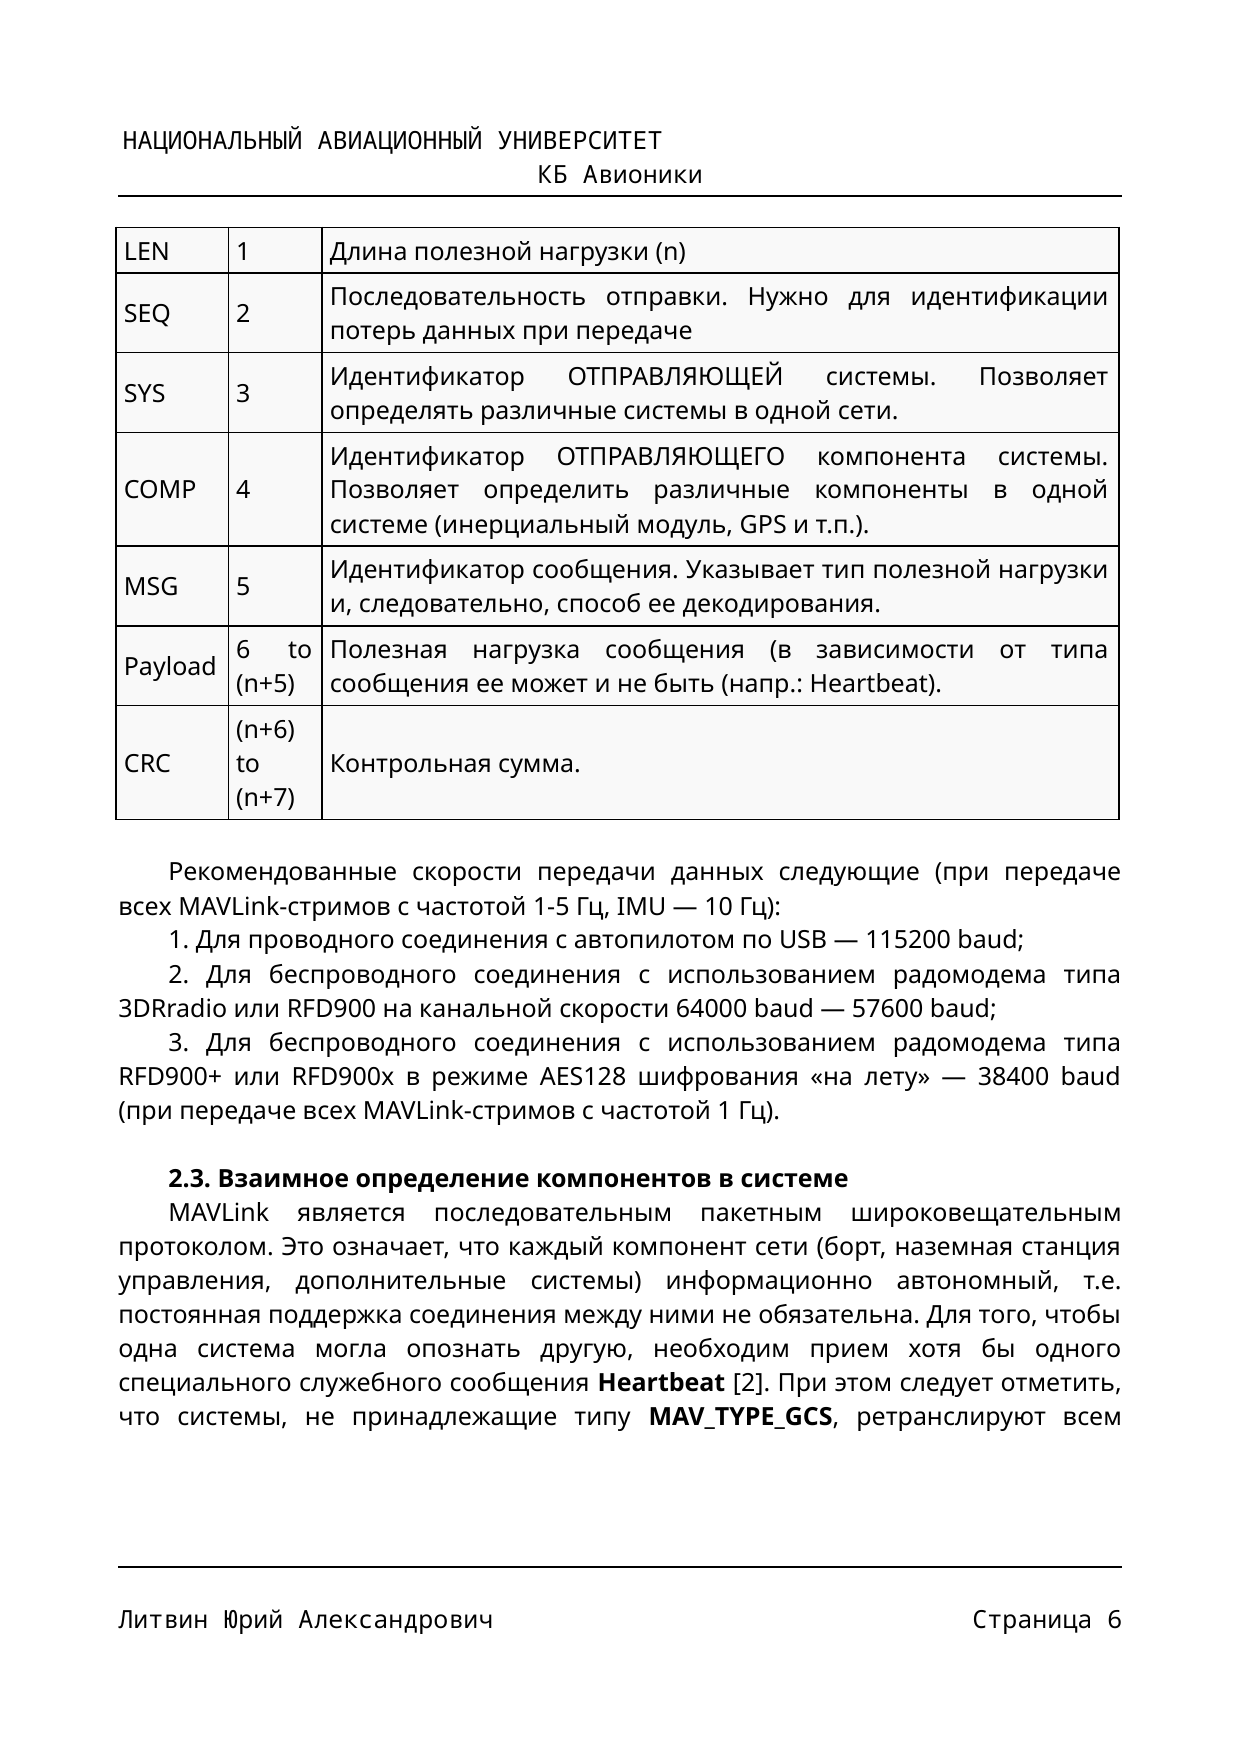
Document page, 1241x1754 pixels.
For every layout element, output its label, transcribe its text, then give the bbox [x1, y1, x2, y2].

text 2.3. Взаимное определение компонентов в системе [118, 1161, 1122, 1195]
table_cell LEN [117, 228, 228, 272]
table_cell CRC [117, 706, 228, 818]
table_cell 6 to (n+5) [229, 627, 321, 705]
table_cell 4 [229, 433, 321, 545]
table_cell SYS [117, 353, 228, 432]
table_cell 1 [229, 228, 321, 272]
text Рекомендованные скорости передачи данных следующие (при передаче всех MAVLink-стримов с частотой 1-5 Гц, IMU — 10 Гц): [118, 854, 1122, 922]
table_cell Payload [117, 627, 228, 705]
text 2. Для беспроводного соединения с использованием радомодема типа 3DRradio или RFD900 на канальной скорости 64000 baud — 57600 baud; [118, 956, 1122, 1024]
text 1. Для проводного соединения с автопилотом по USB — 115200 baud; [118, 922, 1122, 956]
table_cell Идентификатор ОТПРАВЛЯЮЩЕГО компонента системы. Позволяет определить различные компоненты в одной системе (инерциальный модуль, GPS и т.п.). [323, 433, 1118, 545]
table_cell 3 [229, 353, 321, 432]
table_cell COMP [117, 433, 228, 545]
table_cell Длина полезной нагрузки (n) [323, 228, 1118, 272]
text MAVLink является последовательным пакетным широковещательным протоколом. Это означает, что каждый компонент сети (борт, наземная станция управления, дополнительные системы) информационно автономный, т.е. постоянная поддержка соединения между ними не обязательна. Для того, чтобы одна система могла опознать другую, необходим прием хотя бы одного специального служебного сообщения Heartbeat [2]. При этом следует отметить, что системы, не принадлежащие типу MAV_TYPE_GCS, ретранслируют всем [118, 1195, 1122, 1433]
table_cell Контрольная сумма. [323, 706, 1118, 818]
table_cell Последовательность отправки. Нужно для идентификации потерь данных при передаче [323, 274, 1118, 352]
table_cell MSG [117, 547, 228, 625]
table_cell Идентификатор сообщения. Указывает тип полезной нагрузки и, следовательно, способ ее декодирования. [323, 547, 1118, 625]
table_cell 2 [229, 274, 321, 352]
table_cell 5 [229, 547, 321, 625]
table_cell (n+6) to (n+7) [229, 706, 321, 818]
table_cell Полезная нагрузка сообщения (в зависимости от типа сообщения ее может и не быть (напр.: Heartbeat). [323, 627, 1118, 705]
table_cell Идентификатор ОТПРАВЛЯЮЩЕЙ системы. Позволяет определять различные системы в одной сети. [323, 353, 1118, 432]
text 3. Для беспроводного соединения с использованием радомодема типа RFD900+ или RFD900х в режиме AES128 шифрования «на лету» — 38400 baud (при передаче всех MAVLink-стримов с частотой 1 Гц). [118, 1024, 1122, 1127]
table_cell SEQ [117, 274, 228, 352]
